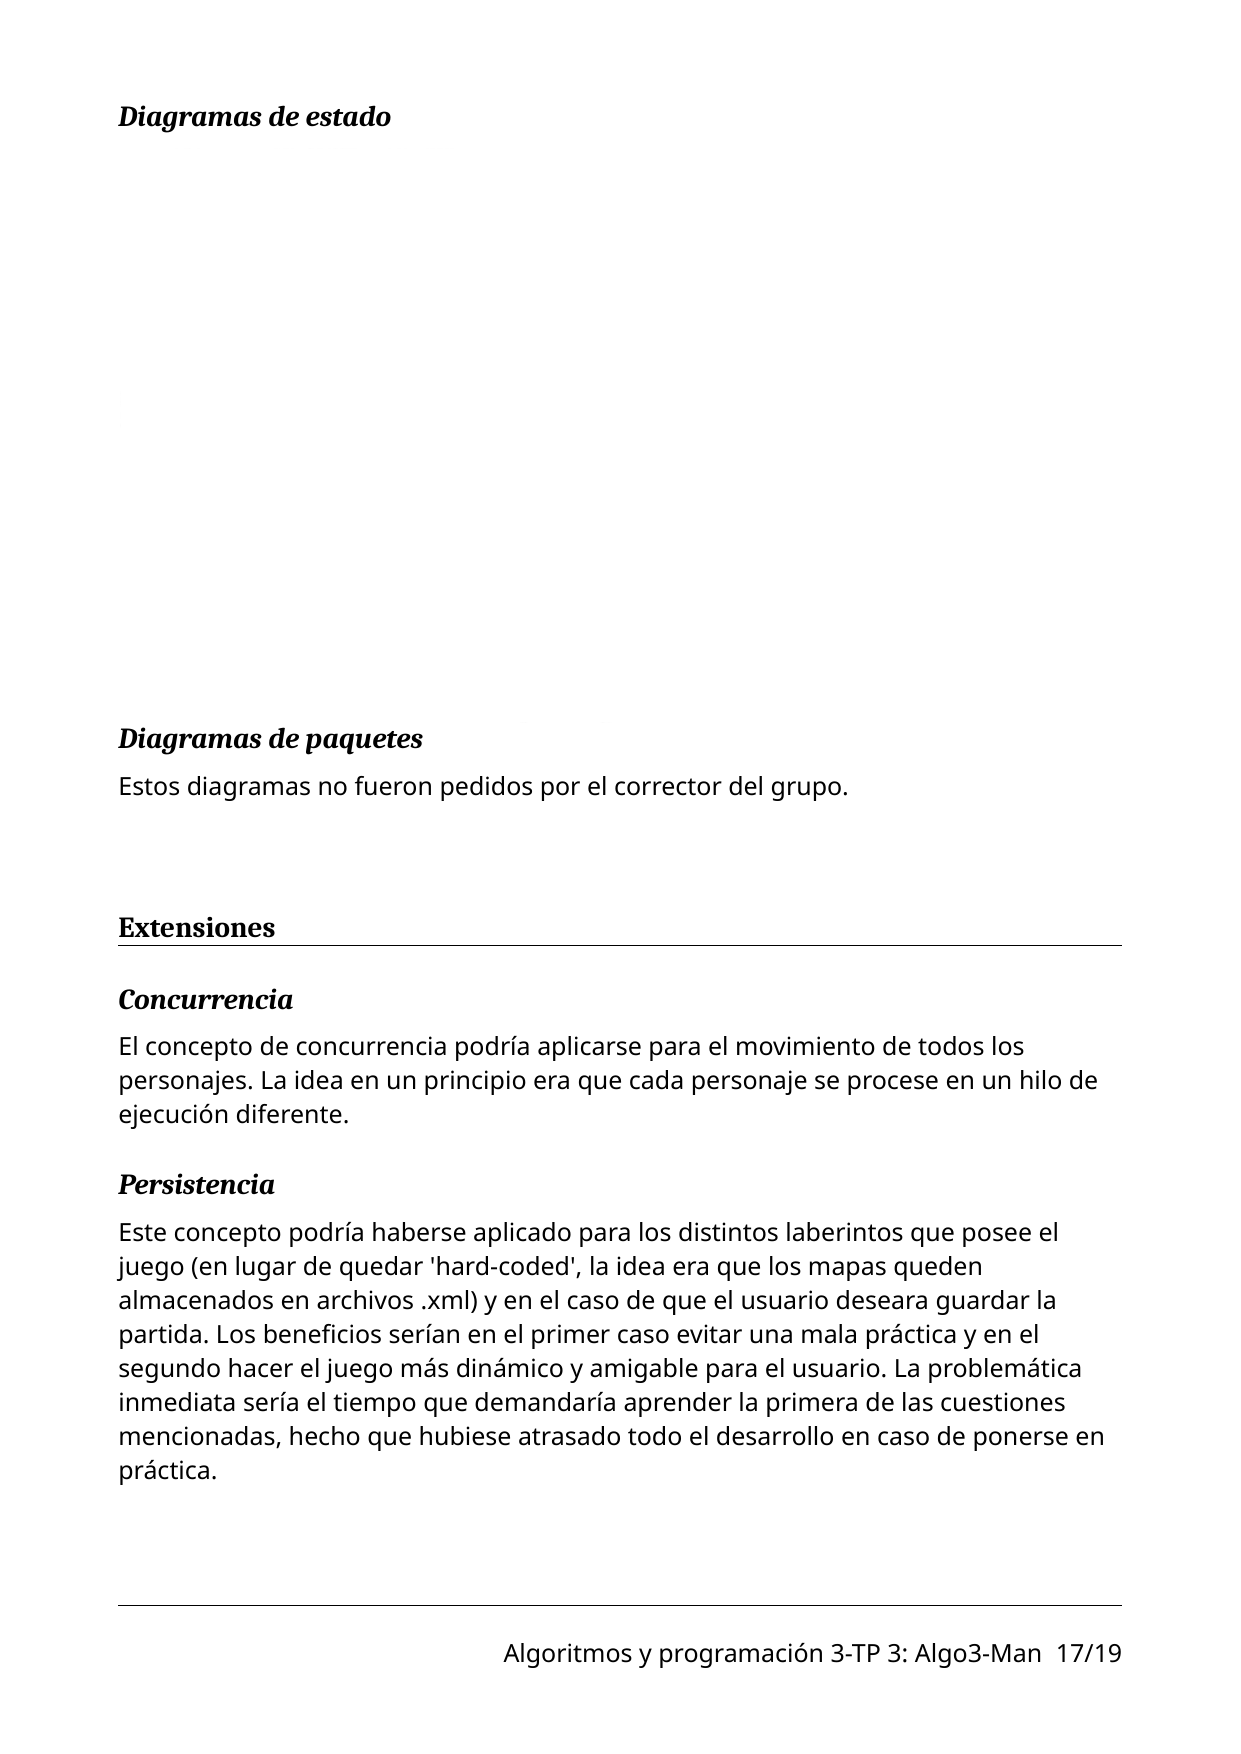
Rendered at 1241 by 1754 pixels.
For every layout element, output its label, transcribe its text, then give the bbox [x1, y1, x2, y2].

text El concepto de concurrencia podría aplicarse para el movimiento de todos los personajes. La idea en un principio era que cada personaje se procese en un hilo de ejecución diferente. [118, 1029, 1122, 1131]
text Estos diagramas no fueron pedidos por el corrector del grupo. [118, 769, 1122, 803]
text Este concepto podría haberse aplicado para los distintos laberintos que posee el juego (en lugar de quedar 'hard-coded', la idea era que los mapas queden almacenados en archivos .xml) y en el caso de que el usuario deseara guardar la partida. Los beneficios serían en el primer caso evitar una mala práctica y en el segundo hacer el juego más dinámico y amigable para el usuario. La problemática inmediata sería el tiempo que demandaría aprender la primera de las cuestiones mencionadas, hecho que hubiese atrasado todo el desarrollo en caso de ponerse en práctica. [118, 1214, 1122, 1487]
subtitle Diagramas de estado [118, 100, 1122, 133]
subtitle Concurrencia [118, 983, 1122, 1016]
subtitle Diagramas de paquetes [118, 218, 1122, 756]
subtitle Persistencia [118, 1168, 1122, 1202]
subtitle Extensiones [118, 911, 1122, 945]
